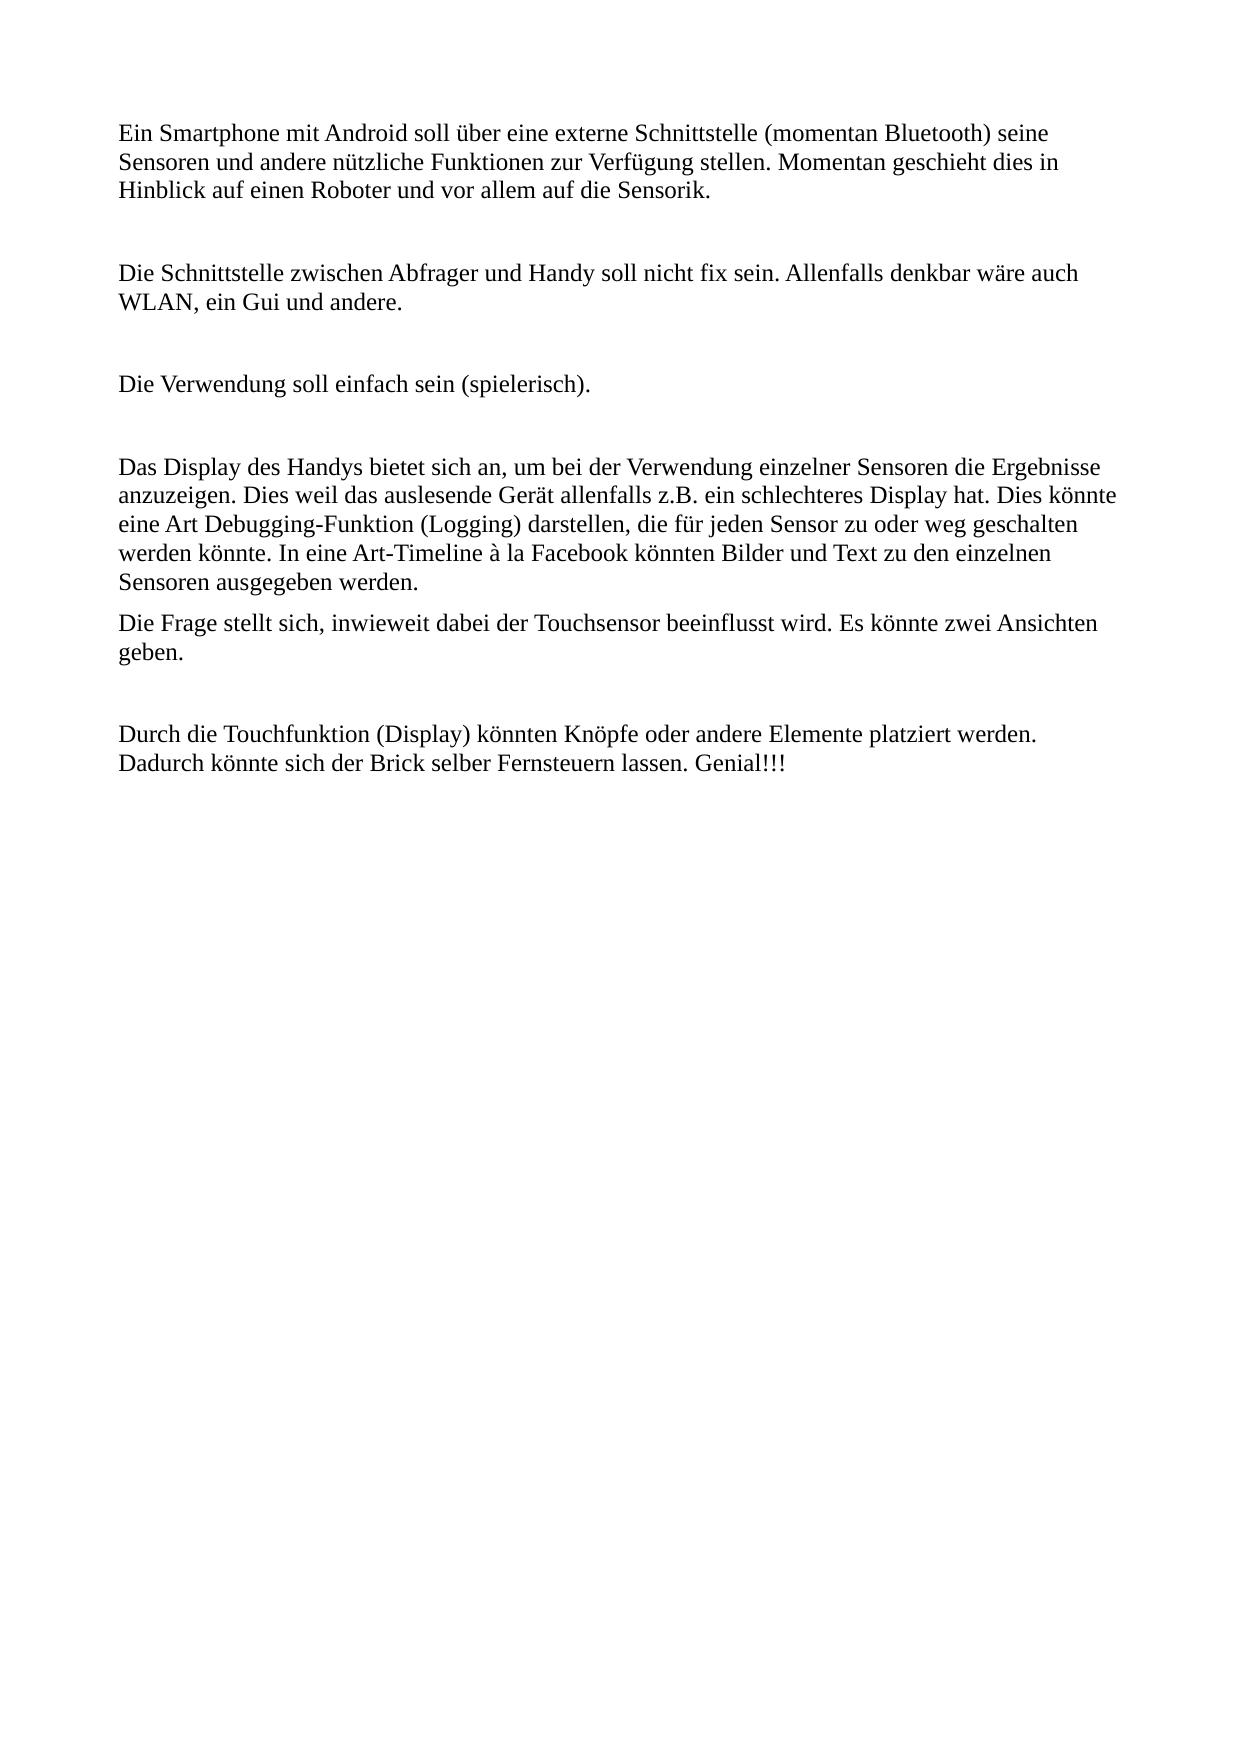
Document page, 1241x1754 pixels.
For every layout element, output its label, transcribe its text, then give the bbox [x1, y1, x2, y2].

text Ein Smartphone mit Android soll über eine externe Schnittstelle (momentan Bluetooth) seine Sensoren und andere nützliche Funktionen zur Verfügung stellen. Momentan geschieht dies in Hinblick auf einen Roboter und vor allem auf die Sensorik. [118, 118, 1122, 204]
text Das Display des Handys bietet sich an, um bei der Verwendung einzelner Sensoren die Ergebnisse anzuzeigen. Dies weil das auslesende Gerät allenfalls z.B. ein schlechteres Display hat. Dies könnte eine Art Debugging-Funktion (Logging) darstellen, die für jeden Sensor zu oder weg geschalten werden könnte. In eine Art-Timeline à la Facebook könnten Bilder und Text zu den einzelnen Sensoren ausgegeben werden. [118, 452, 1122, 596]
text Die Frage stellt sich, inwieweit dabei der Touchsensor beeinflusst wird. Es könnte zwei Ansichten geben. [118, 608, 1122, 666]
text Durch die Touchfunktion (Display) könnten Knöpfe oder andere Elemente platziert werden. Dadurch könnte sich der Brick selber Fernsteuern lassen. Genial!!! [118, 719, 1122, 777]
text Die Verwendung soll einfach sein (spielerisch). [118, 369, 1122, 398]
text Die Schnittstelle zwischen Abfrager und Handy soll nicht fix sein. Allenfalls denkbar wäre auch WLAN, ein Gui und andere. [118, 258, 1122, 316]
